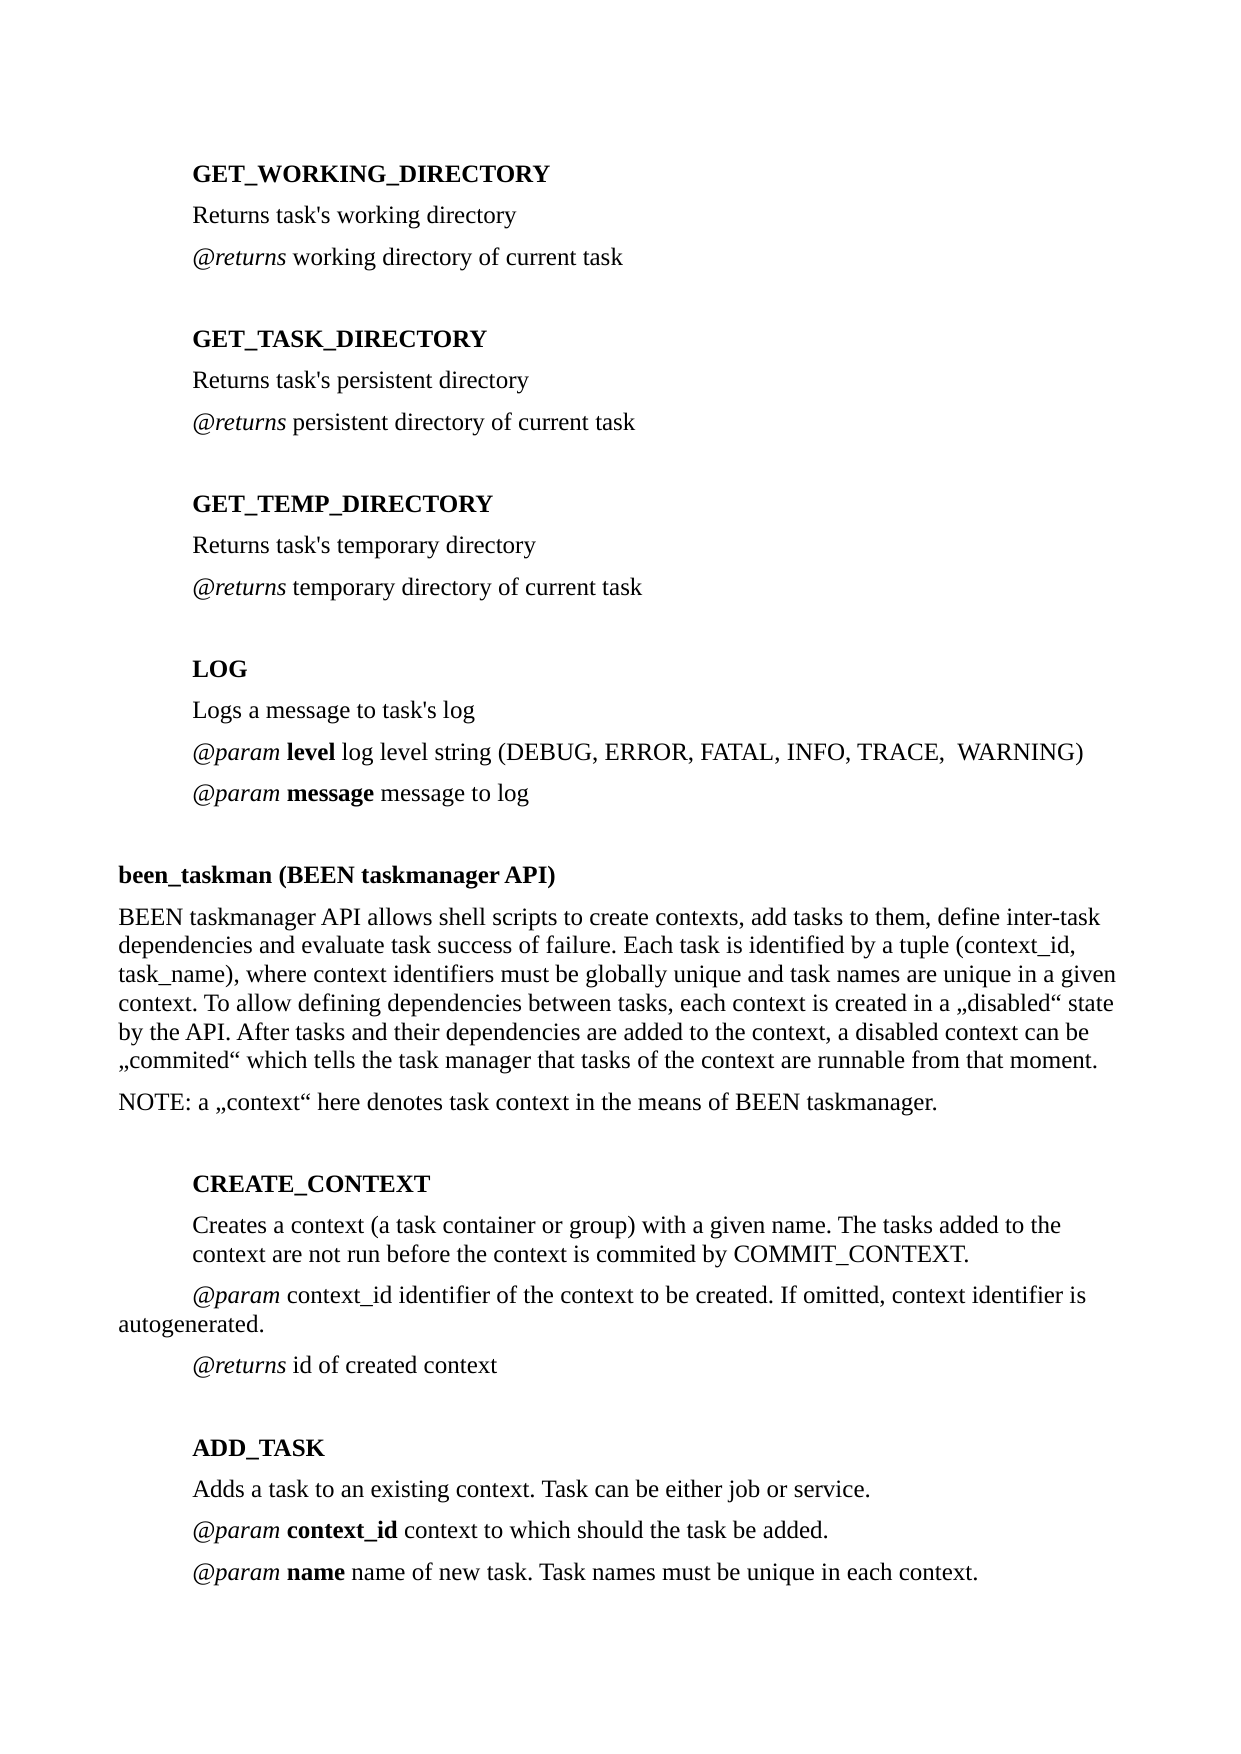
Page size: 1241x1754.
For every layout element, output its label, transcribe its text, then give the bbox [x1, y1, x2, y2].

text Returns task's temporary directory [192, 531, 1122, 559]
text GET_TASK_DIRECTORY [192, 324, 1122, 353]
text @returns temporary directory of current task [192, 572, 1122, 601]
text @param context_id identifier of the context to be created. If omitted, context identifier is autogenerated. [118, 1281, 1122, 1338]
text ADD_TASK [118, 1433, 1122, 1462]
text @param level log level string (DEBUG, ERROR, FATAL, INFO, TRACE, WARNING) [192, 737, 1122, 766]
text @param name name of new task. Task names must be unique in each context. [118, 1557, 1122, 1586]
text BEEN taskmanager API allows shell scripts to create contexts, add tasks to them, define inter-task dependencies and evaluate task success of failure. Each task is identified by a tuple (context_id, task_name), where context identifiers must be globally unique and task names are unique in a given context. To allow defining dependencies between tasks, each context is created in a „disabled“ state by the API. After tasks and their dependencies are added to the context, a disabled context can be „commited“ which tells the task manager that tasks of the context are runnable from that moment. [118, 902, 1122, 1074]
text @returns id of created context [118, 1351, 1122, 1379]
text @param context_id context to which should the task be added. [118, 1516, 1122, 1544]
text @returns persistent directory of current task [192, 407, 1122, 436]
text GET_TEMP_DIRECTORY [192, 489, 1122, 518]
text Adds a task to an existing context. Task can be either job or service. [118, 1474, 1122, 1503]
text been_taskman (BEEN taskmanager API) [118, 861, 1122, 889]
text GET_WORKING_DIRECTORY [192, 159, 1122, 188]
text @returns working directory of current task [192, 242, 1122, 271]
text Returns task's persistent directory [192, 366, 1122, 394]
text Creates a context (a task container or group) with a given name. The tasks added to the context are not run before the context is commited by COMMIT_CONTEXT. [192, 1211, 1122, 1268]
text Logs a message to task's log [192, 696, 1122, 724]
text NOTE: a „context“ here denotes task context in the means of BEEN taskmanager. [118, 1087, 1122, 1116]
text CREATE_CONTEXT [118, 1169, 1122, 1198]
text LOG [192, 654, 1122, 683]
text Returns task's working directory [192, 201, 1122, 229]
text @param message message to log [192, 778, 1122, 807]
